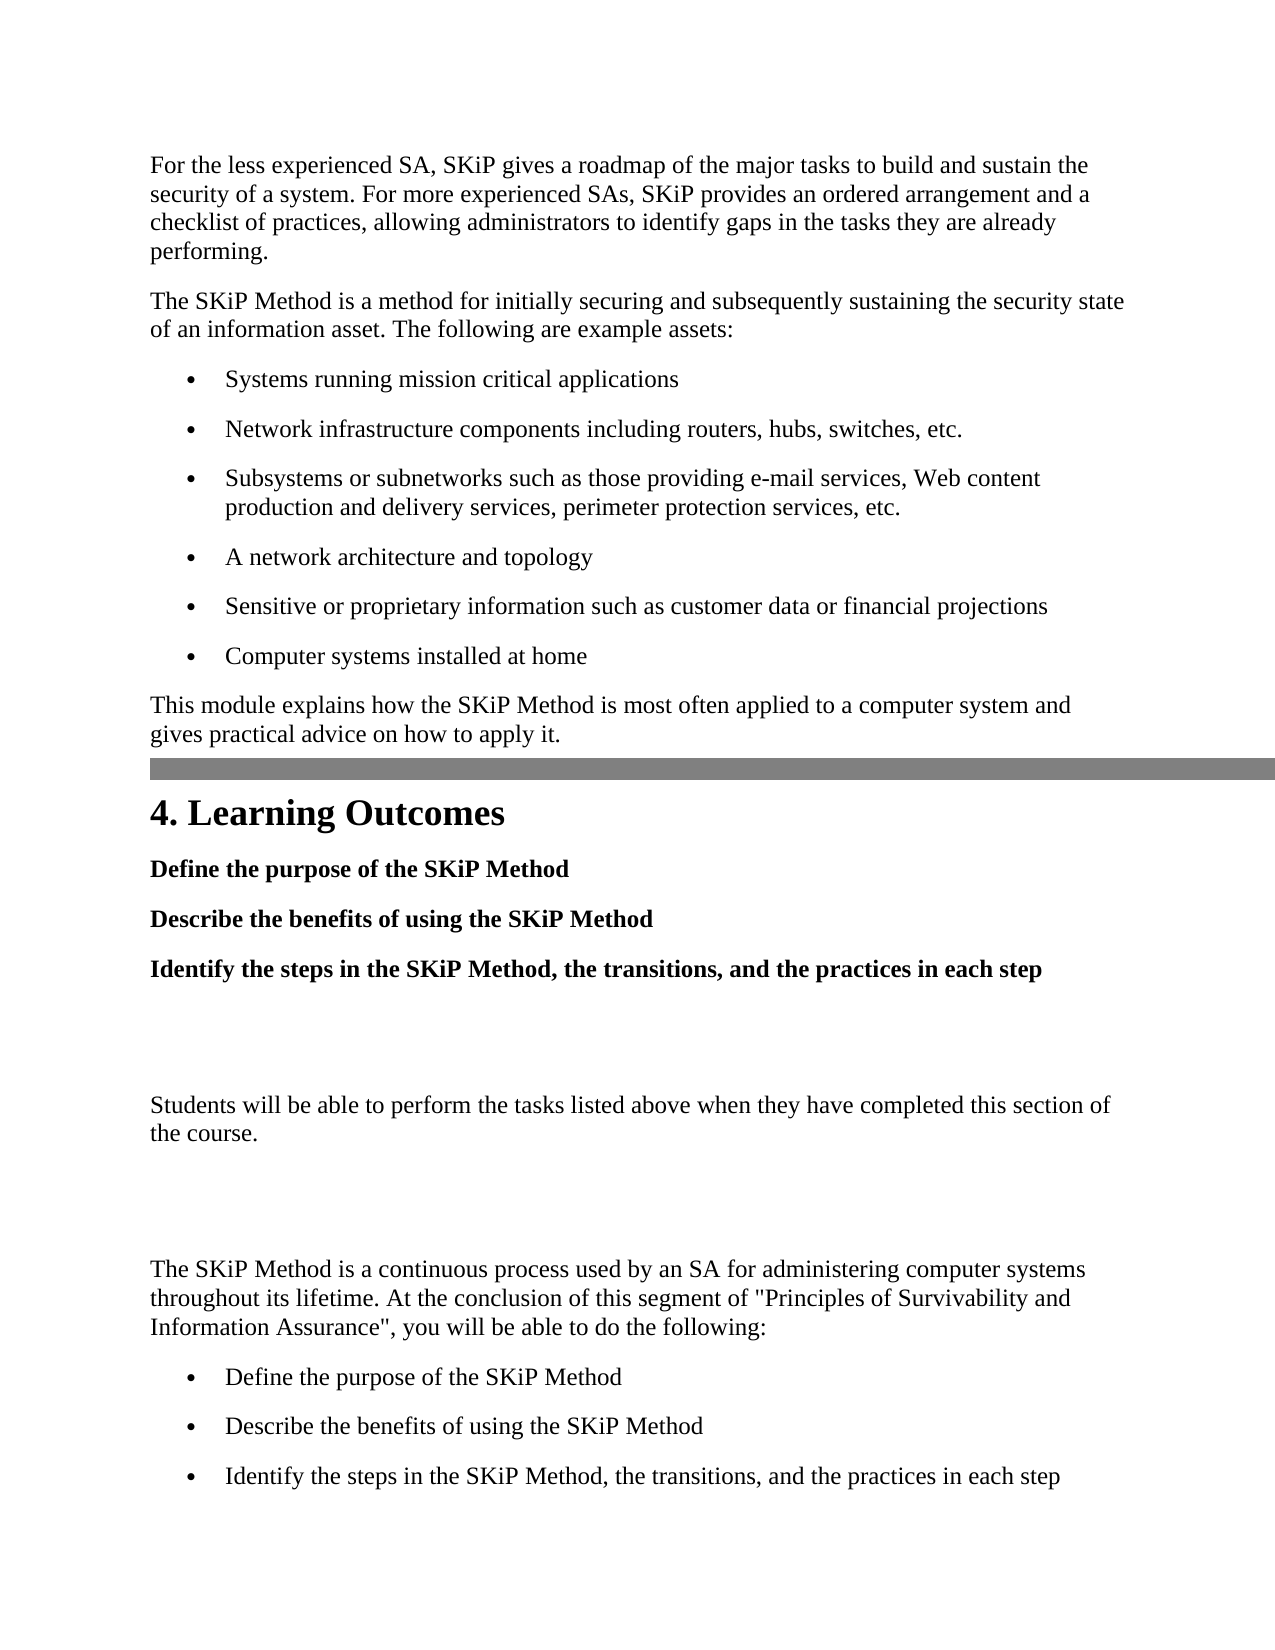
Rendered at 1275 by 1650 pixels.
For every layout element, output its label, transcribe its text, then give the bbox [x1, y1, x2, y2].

list Identify the steps in the SKiP Method, the transitions, and the practices in each step [187, 1461, 1125, 1489]
text The SKiP Method is a continuous process used by an SA for administering computer systems throughout its lifetime. At the conclusion of this segment of "Principles of Survivability and Information Assurance", you will be able to do the following: [150, 1254, 1125, 1341]
text The SKiP Method is a method for initially securing and subsequently sustaining the security state of an information asset. The following are example assets: [150, 286, 1125, 343]
list Subsystems or subnetworks such as those providing e-mail services, Web content production and delivery services, perimeter protection services, etc. [187, 463, 1125, 521]
text Define the purpose of the SKiP Method [150, 854, 1125, 883]
list Network infrastructure components including routers, hubs, switches, etc. [187, 414, 1125, 442]
list Define the purpose of the SKiP Method [187, 1362, 1125, 1390]
text Describe the benefits of using the SKiP Method [150, 904, 1125, 933]
list Describe the benefits of using the SKiP Method [187, 1411, 1125, 1440]
text For the less experienced SA, SKiP gives a roadmap of the major tasks to build and sustain the security of a system. For more experienced SAs, SKiP provides an ordered arrangement and a checklist of practices, allowing administrators to identify gaps in the tasks they are already performing. [150, 150, 1125, 265]
list Computer systems installed at home [187, 641, 1125, 669]
text This module explains how the SKiP Method is most often applied to a computer system and gives practical advice on how to apply it. [150, 690, 1125, 748]
list Sensitive or proprietary information such as customer data or financial projections [187, 591, 1125, 620]
list A network architecture and topology [187, 542, 1125, 570]
text Students will be able to perform the tasks listed above when they have completed this section of the course. [150, 1090, 1125, 1147]
text Identify the steps in the SKiP Method, the transitions, and the practices in each step [150, 954, 1125, 982]
list Systems running mission critical applications [187, 364, 1125, 393]
subtitle 4. Learning Outcomes [150, 791, 1125, 834]
